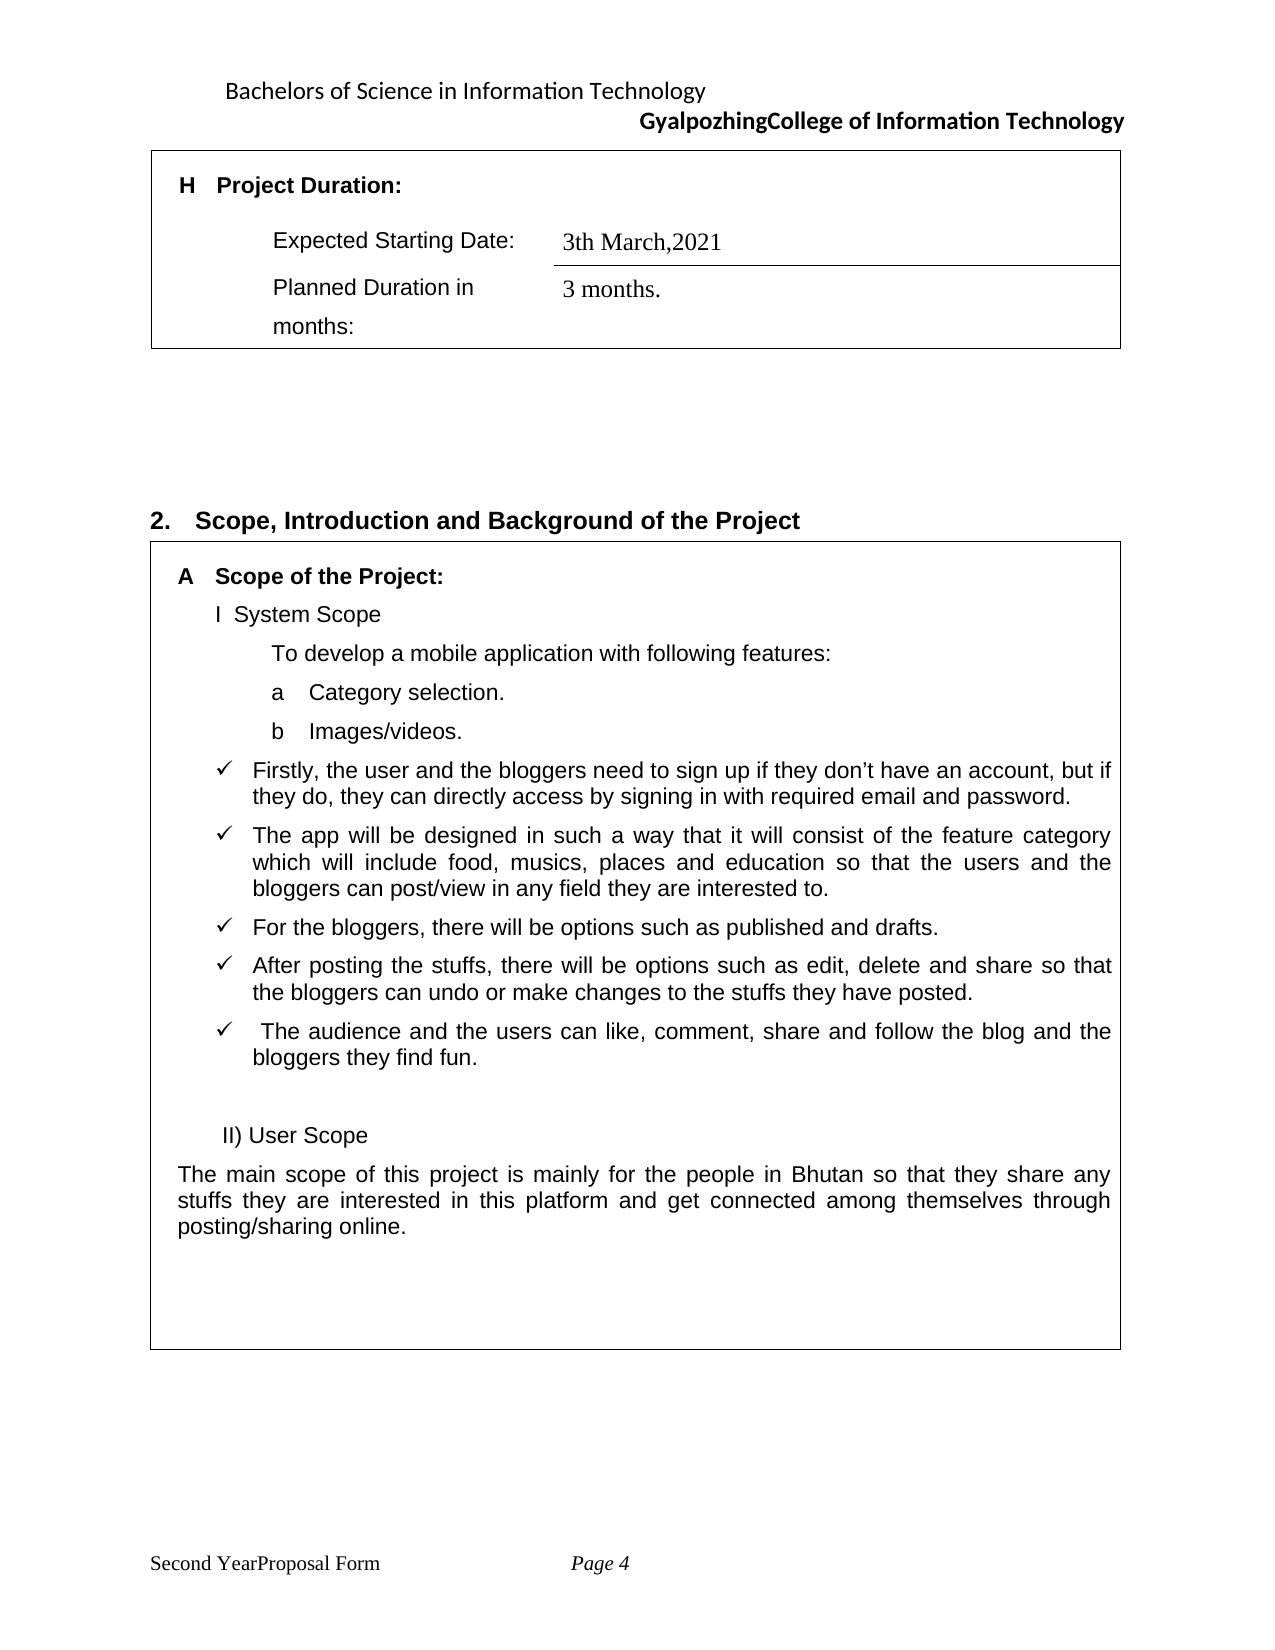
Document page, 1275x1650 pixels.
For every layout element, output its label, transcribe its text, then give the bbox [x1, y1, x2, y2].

table_cell Expected Starting Date: [152, 219, 554, 264]
table_cell [152, 349, 554, 394]
table_cell [1102, 349, 1121, 394]
subtitle 2. Scope, Introduction and Background of the Project [150, 506, 1125, 534]
table_cell [151, 1299, 1120, 1349]
table_header Scope of the Project: System Scope To develop a mobile application with following features: Category selection. Images/videos. Firstly, the user and the bloggers need to sign up if they don’t have an account, but if they do, they can directly access by signing in with required email and password. The app will be designed in such a way that it will consist of the feature category which will include food, musics, places and education so that the users and the bloggers can post/view in any field they are interested to. For the bloggers, there will be options such as published and drafts. After posting the stuffs, there will be options such as edit, delete and share so that the bloggers can undo or make changes to the stuffs they have posted. The audience and the users can like, comment, share and follow the blog and the bloggers they find fun. II) User Scope The main scope of this project is mainly for the people in Bhutan so that they share any stuffs they are interested in this platform and get connected among themselves through posting/sharing online. [151, 542, 1120, 1299]
table_cell 3 months. [554, 266, 1120, 348]
table_cell [554, 349, 1102, 394]
table_header Project Duration: [152, 151, 1120, 219]
table_cell Planned Duration in months: [152, 265, 554, 348]
table_cell 3th March,2021 [554, 219, 1120, 264]
